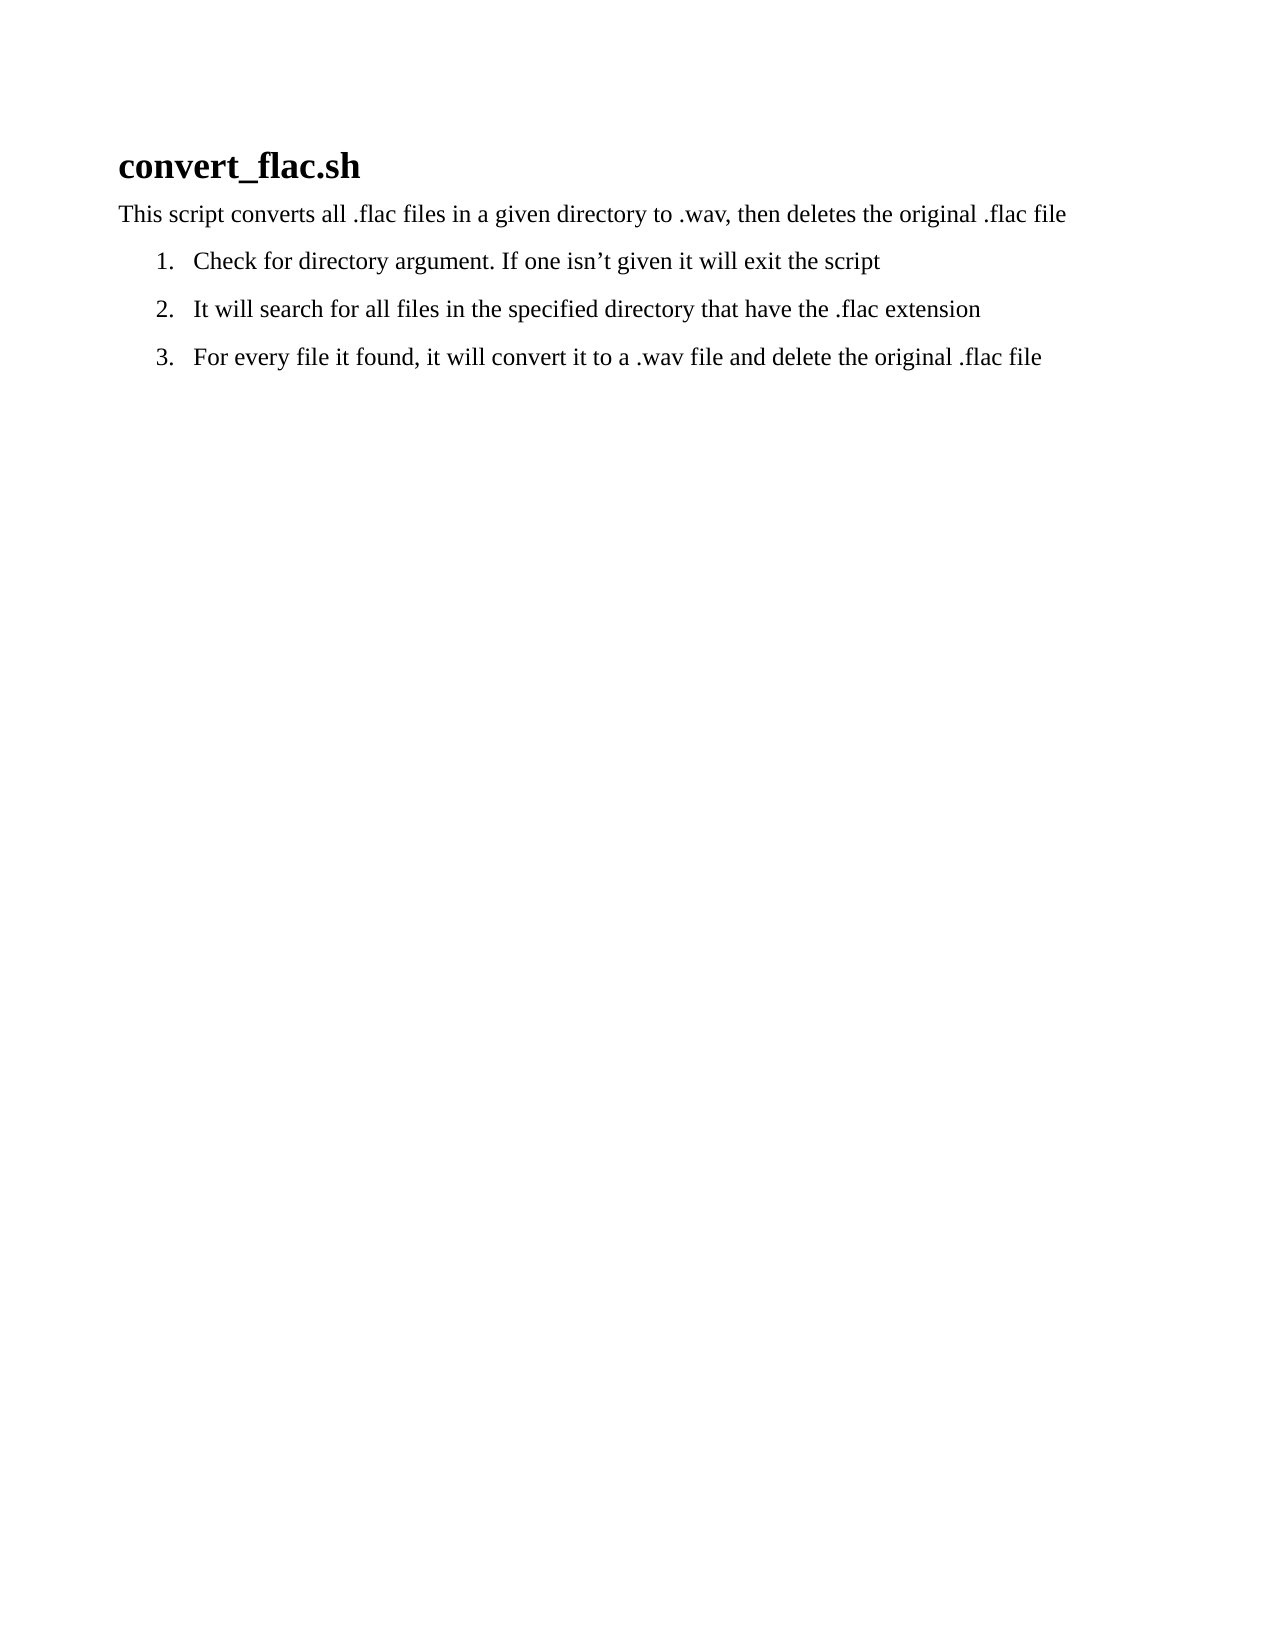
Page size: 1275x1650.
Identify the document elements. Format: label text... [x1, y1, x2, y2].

list It will search for all files in the specified directory that have the .flac extension [156, 294, 1157, 323]
list Check for directory argument. If one isn’t given it will exit the script [156, 246, 1157, 275]
text This script converts all .flac files in a given directory to .wav, then deletes the original .flac file [118, 199, 1157, 227]
list For every file it found, it will convert it to a .wav file and delete the original .flac file [156, 342, 1157, 370]
subtitle convert_flac.sh [118, 143, 1157, 186]
